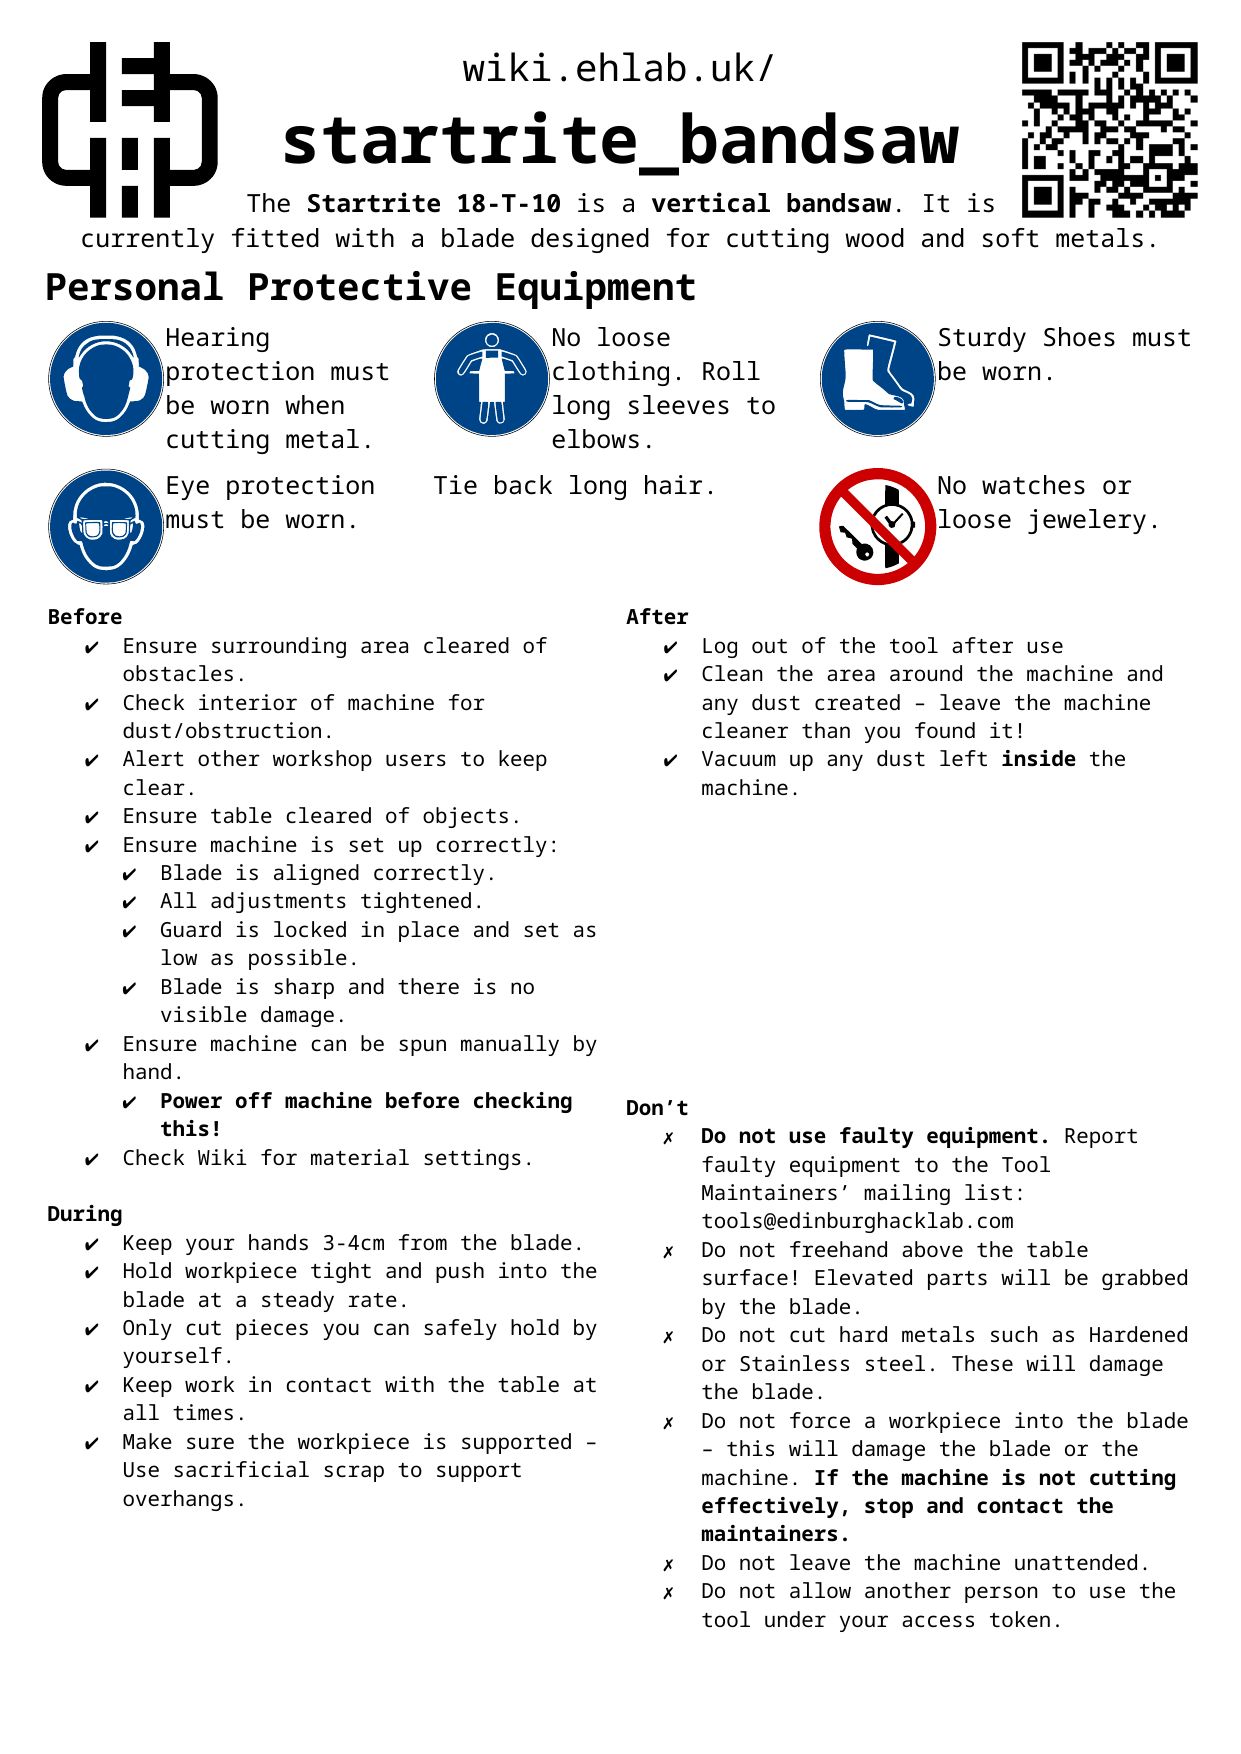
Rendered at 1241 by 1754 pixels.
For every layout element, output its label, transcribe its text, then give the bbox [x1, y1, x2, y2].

text wiki.ehlab.uk/ startrite_bandsaw [41, 41, 1021, 183]
table_header No loose clothing. Roll long sleeves to elbows. [427, 314, 813, 462]
text Personal Protective Equipment [41, 257, 1199, 314]
table_header After Log out of the tool after use Clean the area around the machine and any dust created – leave the machine cleaner than you found it! Vacuum up any dust left inside the machine. [620, 596, 1199, 1087]
table_header Before Ensure surrounding area cleared of obstacles. Check interior of machine for dust/obstruction. Alert other workshop users to keep clear. Ensure table cleared of objects. Ensure machine is set up correctly: Blade is aligned correctly. All adjustments tightened. Guard is locked in place and set as low as possible. Blade is sharp and there is no visible damage. Ensure machine can be spun manually by hand. Power off machine before checking this! Check Wiki for material settings. During Keep your hands 3-4cm from the blade. Hold workpiece tight and push into the blade at a steady rate. Only cut pieces you can safely hold by yourself. Keep work in contact with the table at all times. Make sure the workpiece is supported – Use sacrificial scrap to support overhangs. [41, 596, 620, 1639]
table_cell Tie back long hair. [427, 462, 813, 596]
table_header Hearing protection must be worn when cutting metal. [41, 314, 427, 462]
table_header Sturdy Shoes must be worn. [813, 314, 1199, 462]
table_cell Don’t Do not use faulty equipment. Report faulty equipment to the Tool Maintainers’ mailing list: tools@edinburghacklab.com Do not freehand above the table surface! Elevated parts will be grabbed by the blade. Do not cut hard metals such as Hardened or Stainless steel. These will damage the blade. Do not force a workpiece into the blade – this will damage the blade or the machine. If the machine is not cutting effectively, stop and contact the maintainers. Do not leave the machine unattended. Do not allow another person to use the tool under your access token. [620, 1087, 1199, 1639]
table_cell No watches or loose jewelery. [813, 462, 1199, 596]
picture [1021, 41, 1199, 219]
text The Startrite 18-T-10 is a vertical bandsaw. It is currently fitted with a blade designed for cutting wood and soft metals. [41, 183, 1199, 257]
table_cell Eye protection must be worn. [41, 462, 427, 596]
